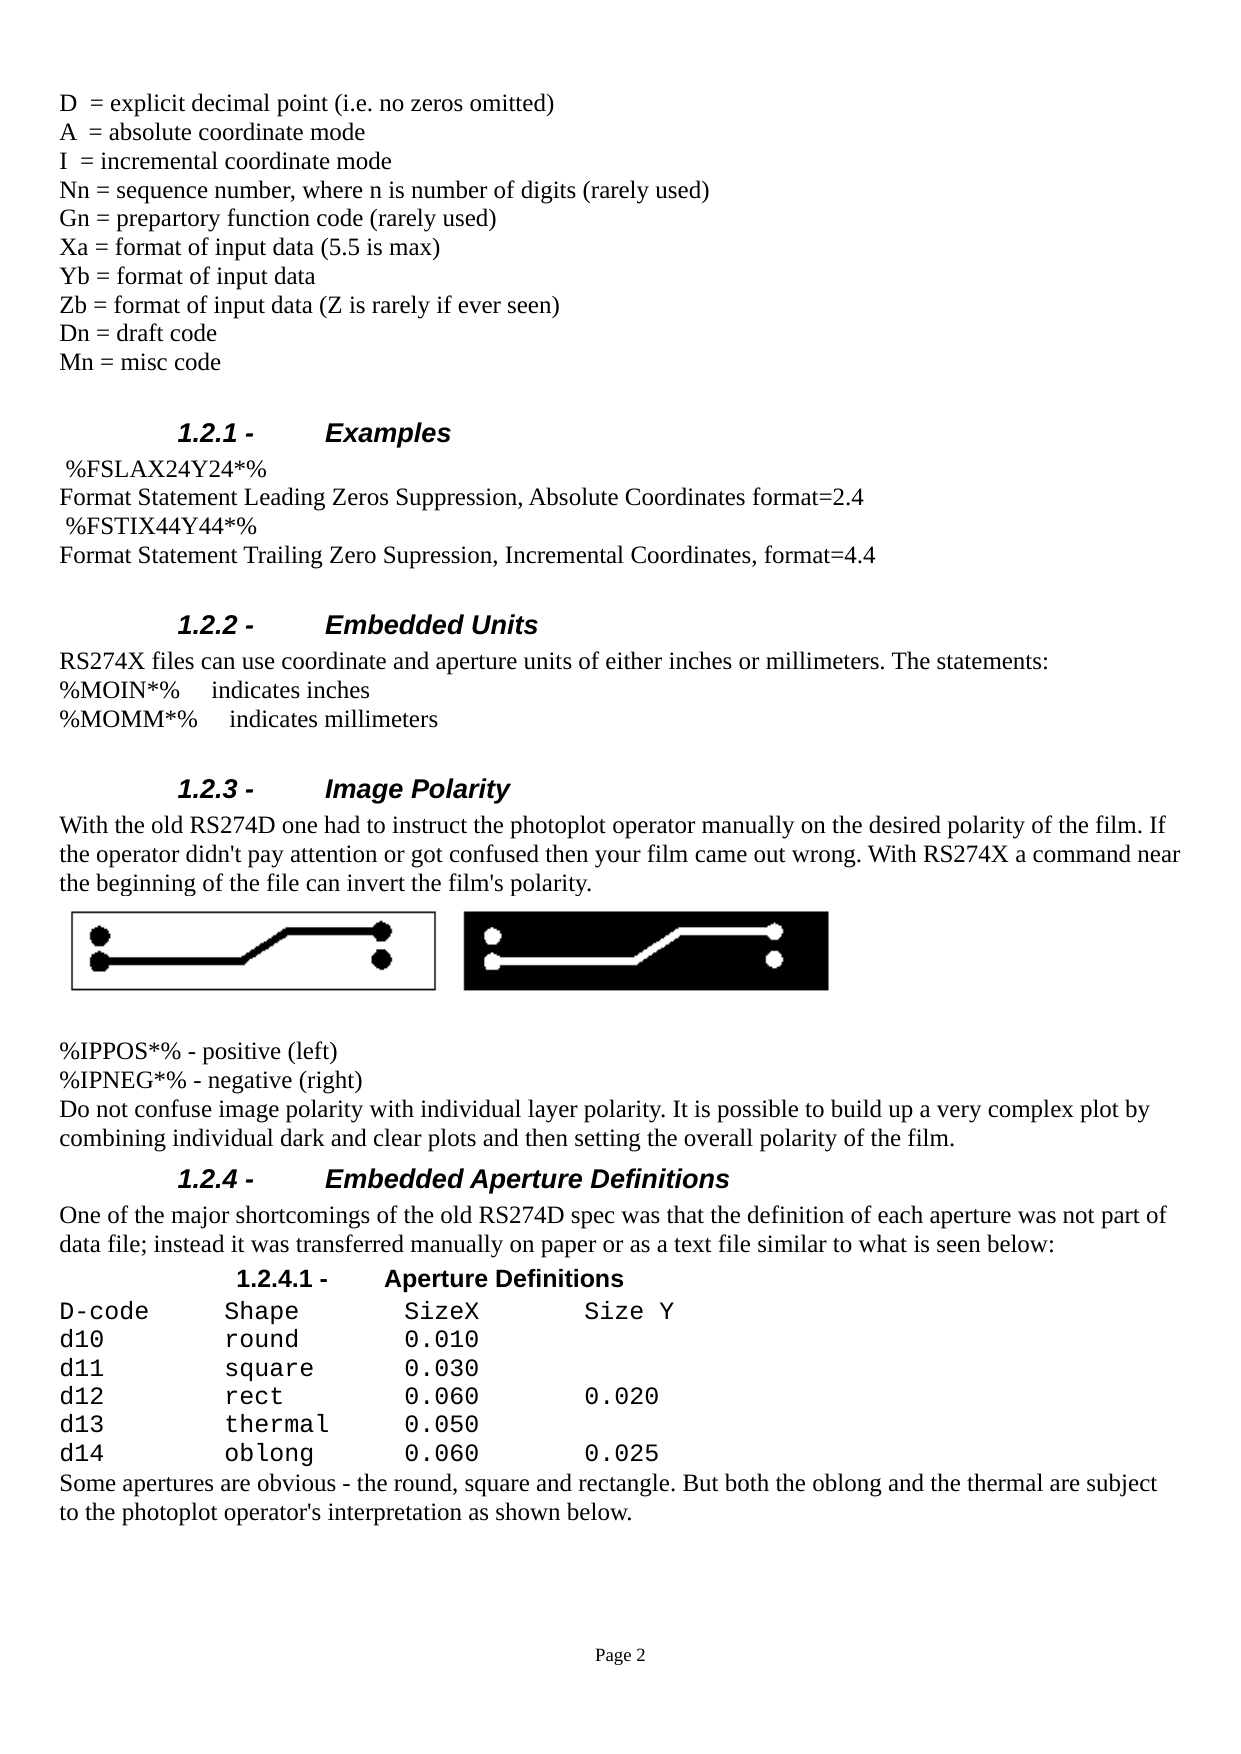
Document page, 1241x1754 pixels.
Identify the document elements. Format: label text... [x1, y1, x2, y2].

text RS274X files can use coordinate and aperture units of either inches or millimeters. The statements: [59, 646, 1181, 675]
text A = absolute coordinate mode [59, 117, 1181, 146]
text Dn = draft code [59, 318, 1181, 347]
text Mn = misc code [59, 347, 1181, 376]
text Some apertures are obvious - the round, square and rectangle. But both the oblong and the thermal are subject to the photoplot operator's interpretation as shown below. [59, 1468, 1181, 1526]
text %FSTIX44Y44*% [59, 511, 1181, 540]
text Do not confuse image polarity with individual layer polarity. It is possible to build up a very complex plot by combining individual dark and clear plots and then setting the overall polarity of the film. [59, 1094, 1181, 1151]
text With the old RS274D one had to instruct the photoplot operator manually on the desired polarity of the film. If the operator didn't pay attention or got confused then your film came out wrong. With RS274X a command near the beginning of the file can invert the film's polarity. [59, 810, 1181, 897]
subtitle Image Polarity [177, 773, 1181, 804]
text %IPNEG*% - negative (right) [59, 1065, 1181, 1094]
text I = incremental coordinate mode [59, 146, 1181, 175]
picture [59, 896, 845, 1008]
text d11 square 0.030 [59, 1355, 1181, 1383]
text d10 round 0.010 [59, 1327, 1181, 1355]
text %FSLAX24Y24*% [59, 454, 1181, 482]
text Gn = prepartory function code (rarely used) [59, 203, 1181, 232]
text D = explicit decimal point (i.e. no zeros omitted) [59, 88, 1181, 117]
text Format Statement Trailing Zero Supression, Incremental Coordinates, format=4.4 [59, 540, 1181, 569]
text Format Statement Leading Zeros Suppression, Absolute Coordinates format=2.4 [59, 482, 1181, 511]
subtitle Embedded Units [177, 609, 1181, 641]
text Nn = sequence number, where n is number of digits (rarely used) [59, 175, 1181, 203]
text d12 rect 0.060 0.020 [59, 1383, 1181, 1412]
text D-code Shape SizeX Size Y [59, 1298, 1181, 1327]
subtitle Embedded Aperture Definitions [177, 1163, 1181, 1194]
text Yb = format of input data [59, 261, 1181, 290]
text %MOIN*% indicates inches [59, 675, 1181, 704]
text d14 oblong 0.060 0.025 [59, 1440, 1181, 1468]
subtitle Examples [177, 417, 1181, 448]
text %MOMM*% indicates millimeters [59, 704, 1181, 733]
text Xa = format of input data (5.5 is max) [59, 232, 1181, 261]
text d13 thermal 0.050 [59, 1412, 1181, 1440]
subtitle Aperture Definitions [236, 1264, 1181, 1292]
text One of the major shortcomings of the old RS274D spec was that the definition of each aperture was not part of data file; instead it was transferred manually on paper or as a text file similar to what is seen below: [59, 1200, 1181, 1258]
text Zb = format of input data (Z is rarely if ever seen) [59, 290, 1181, 318]
text %IPPOS*% - positive (left) [59, 1036, 1181, 1065]
